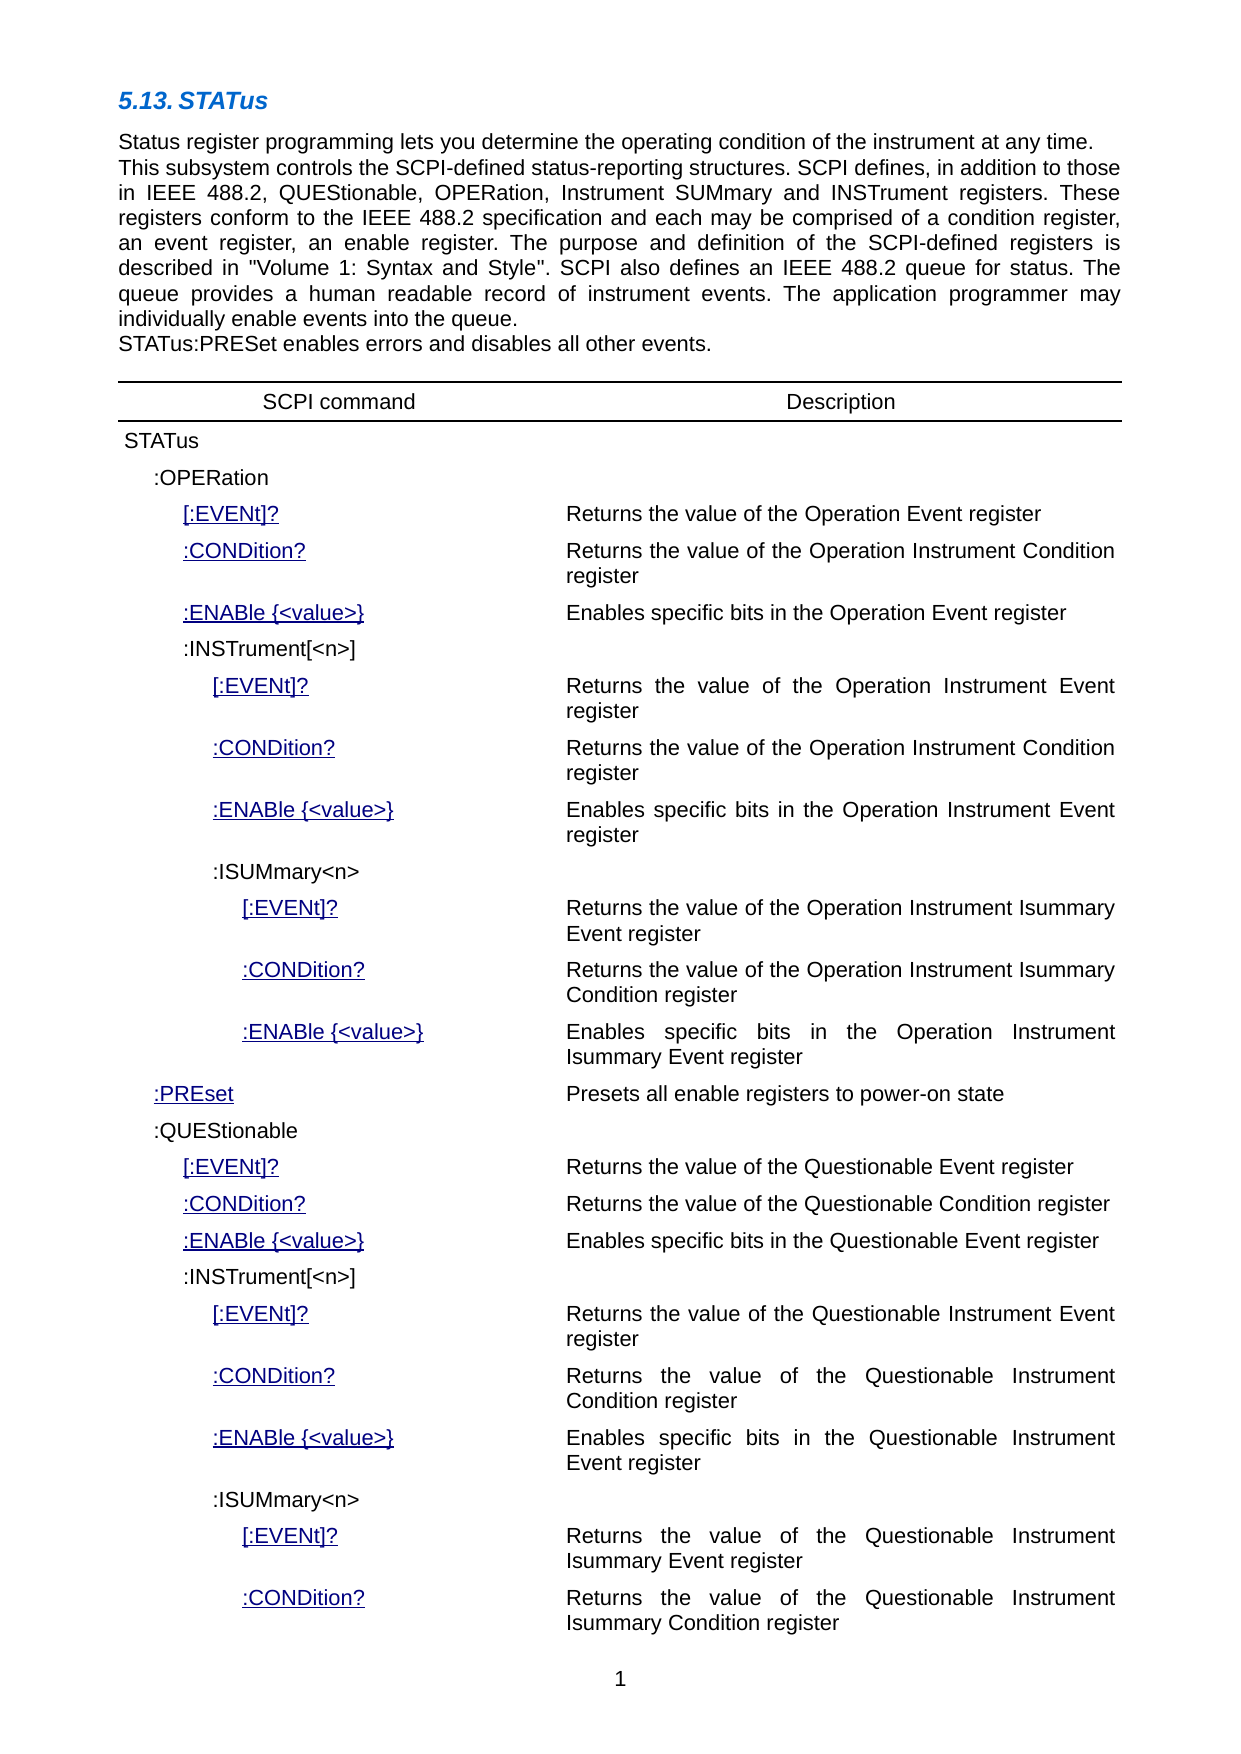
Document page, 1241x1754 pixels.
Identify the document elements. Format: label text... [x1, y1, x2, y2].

table_cell :CONDition? [118, 532, 560, 594]
table_cell [560, 1259, 1122, 1295]
table_cell :ENABle {<value>} [118, 1013, 560, 1075]
table_cell :INSTrument[<n>] [118, 1259, 560, 1295]
table_cell :CONDition? [118, 729, 560, 791]
table_cell :CONDition? [118, 1357, 560, 1419]
table_cell [:EVENt]? [118, 667, 560, 729]
table_cell :PREset [118, 1075, 560, 1112]
table_cell Returns the value of the Operation Instrument Event register [560, 667, 1122, 729]
subtitle STATus [118, 86, 1122, 114]
table_cell Enables specific bits in the Questionable Event register [560, 1222, 1122, 1258]
table_cell Returns the value of the Questionable Event register [560, 1149, 1122, 1185]
table_cell [:EVENt]? [118, 890, 560, 951]
table_cell [560, 1112, 1122, 1148]
table_cell Returns the value of the Operation Instrument Condition register [560, 532, 1122, 594]
table_cell Returns the value of the Operation Instrument Condition register [560, 729, 1122, 791]
table_cell :ENABle {<value>} [118, 1222, 560, 1258]
table_cell [560, 422, 1122, 459]
table_cell Enables specific bits in the Operation Instrument Event register [560, 791, 1122, 853]
table_cell :ENABle {<value>} [118, 791, 560, 853]
table_header Description [560, 383, 1122, 420]
table_cell :CONDition? [118, 1579, 560, 1641]
table_cell Enables specific bits in the Operation Instrument Isummary Event register [560, 1013, 1122, 1075]
table_cell [:EVENt]? [118, 1295, 560, 1357]
table_cell :ISUMmary<n> [118, 1481, 560, 1517]
text STATus:PRESet enables errors and disables all other events. [118, 331, 1122, 356]
table_cell :ENABle {<value>} [118, 594, 560, 631]
table_cell STATus [118, 422, 560, 459]
table_cell [560, 631, 1122, 667]
table_cell Returns the value of the Operation Instrument Isummary Condition register [560, 951, 1122, 1013]
table_cell :CONDition? [118, 1185, 560, 1222]
table_cell [560, 459, 1122, 495]
table_cell [560, 853, 1122, 889]
table_cell :ISUMmary<n> [118, 853, 560, 889]
table_cell [560, 1481, 1122, 1517]
table_cell :INSTrument[<n>] [118, 631, 560, 667]
table_cell Returns the value of the Questionable Instrument Event register [560, 1295, 1122, 1357]
table_cell [:EVENt]? [118, 1149, 560, 1185]
text Status register programming lets you determine the operating condition of the instrument at any time. [118, 129, 1122, 154]
table_header SCPI command [118, 383, 560, 420]
table_cell Enables specific bits in the Operation Event register [560, 594, 1122, 631]
table_cell Presets all enable registers to power-on state [560, 1075, 1122, 1112]
table_cell Returns the value of the Questionable Instrument Isummary Event register [560, 1518, 1122, 1579]
table_cell :CONDition? [118, 951, 560, 1013]
text This subsystem controls the SCPI-defined status-reporting structures. SCPI defines, in addition to those in IEEE 488.2, QUEStionable, OPERation, Instrument SUMmary and INSTrument registers. These registers conform to the IEEE 488.2 specification and each may be comprised of a condition register, an event register, an enable register. The purpose and definition of the SCPI-defined registers is described in "Volume 1: Syntax and Style". SCPI also defines an IEEE 488.2 queue for status. The queue provides a human readable record of instrument events. The application programmer may individually enable events into the queue. [118, 154, 1122, 331]
table_cell Returns the value of the Operation Event register [560, 495, 1122, 532]
table_cell :QUEStionable [118, 1112, 560, 1148]
table_cell [:EVENt]? [118, 1518, 560, 1579]
table_cell [:EVENt]? [118, 495, 560, 532]
table_cell :ENABle {<value>} [118, 1419, 560, 1481]
table_cell Returns the value of the Questionable Condition register [560, 1185, 1122, 1222]
table_cell Enables specific bits in the Questionable Instrument Event register [560, 1419, 1122, 1481]
table_cell Returns the value of the Operation Instrument Isummary Event register [560, 890, 1122, 951]
table_cell Returns the value of the Questionable Instrument Isummary Condition register [560, 1579, 1122, 1641]
table_cell Returns the value of the Questionable Instrument Condition register [560, 1357, 1122, 1419]
table_cell :OPERation [118, 459, 560, 495]
